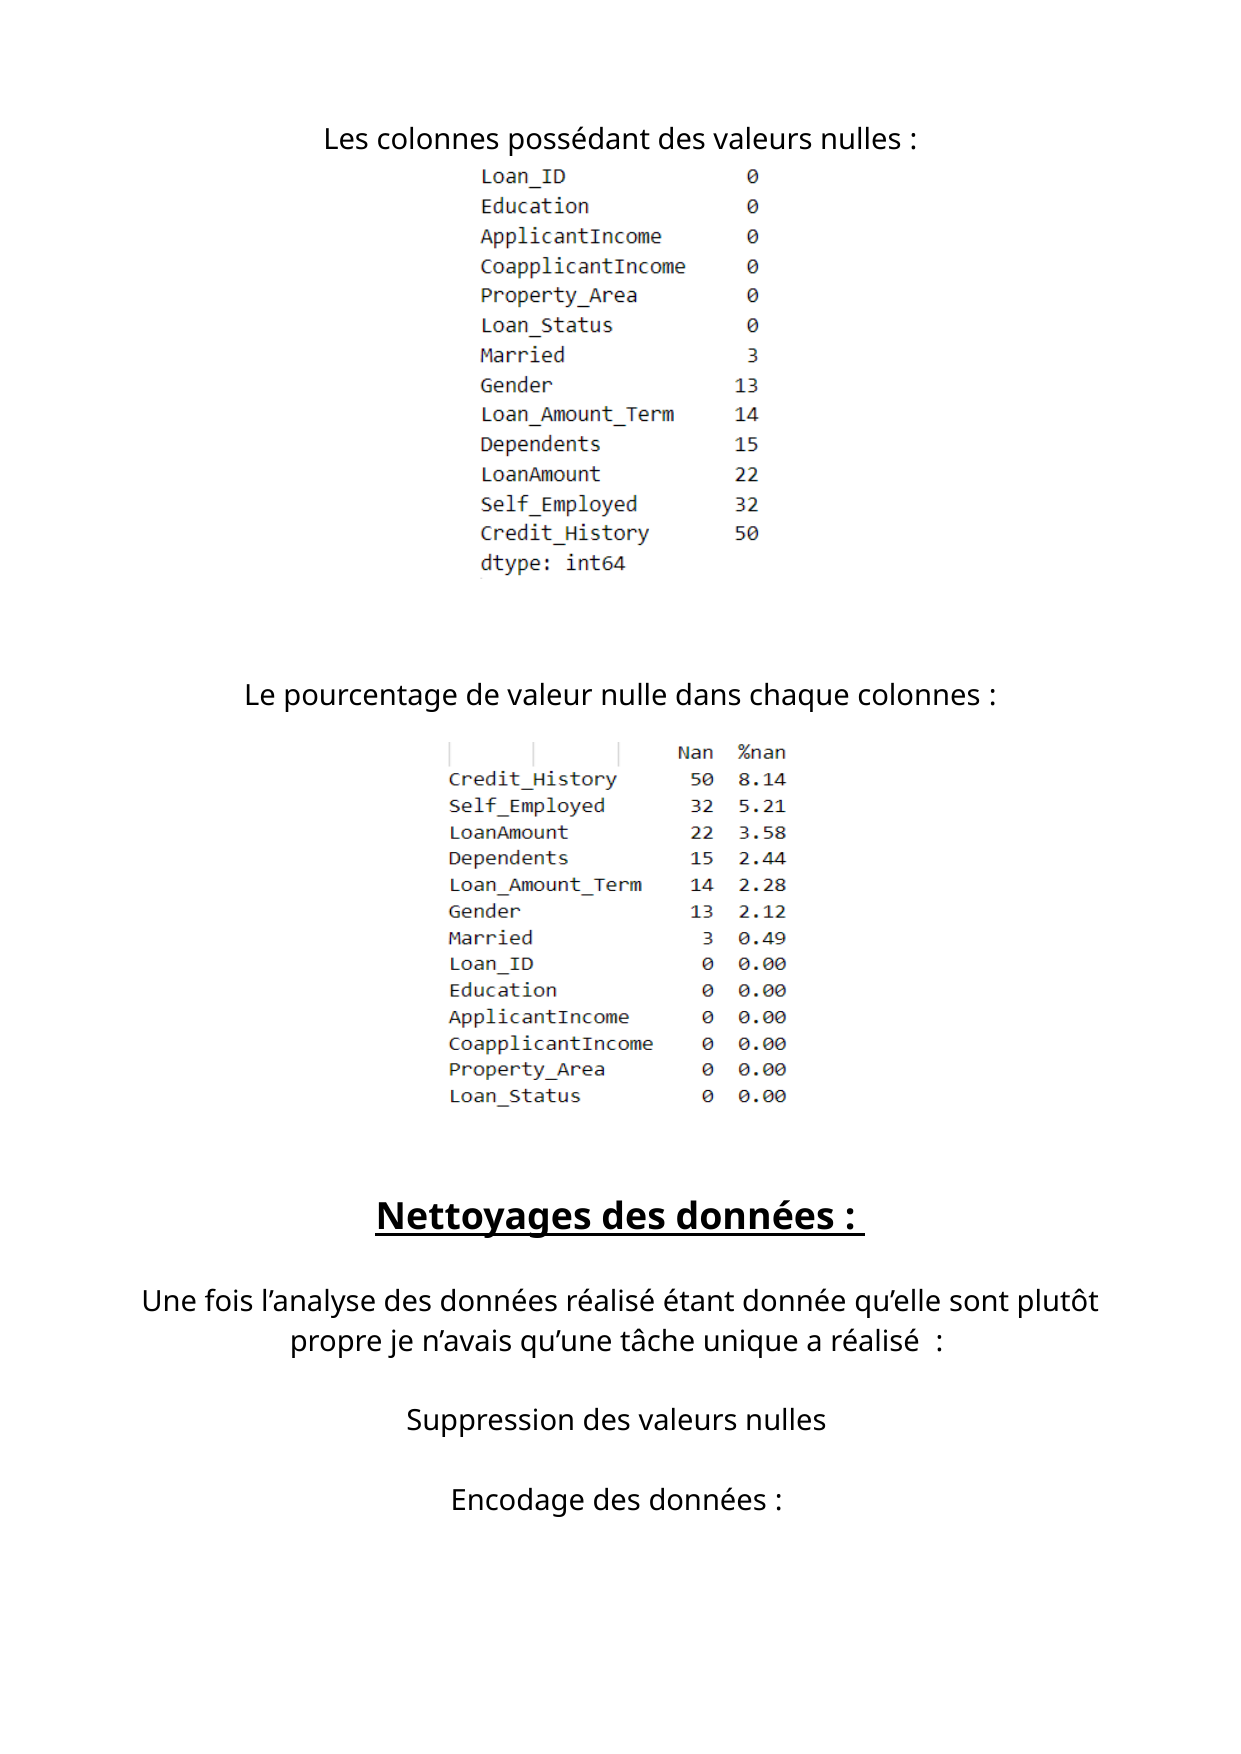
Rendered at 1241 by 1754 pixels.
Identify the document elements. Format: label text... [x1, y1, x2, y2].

text Une fois l’analyse des données réalisé étant donnée qu’elle sont plutôt propre je n’avais qu’une tâche unique a réalisé : [118, 1280, 1122, 1360]
picture [440, 742, 812, 1110]
text Le pourcentage de valeur nulle dans chaque colonnes : [118, 674, 1122, 713]
text Suppression des valeurs nulles [118, 1399, 1122, 1439]
text Encodage des données : [118, 1479, 1122, 1518]
picture [458, 157, 782, 579]
text Nettoyages des données : [118, 1190, 1122, 1241]
text Les colonnes possédant des valeurs nulles : [118, 118, 1122, 158]
